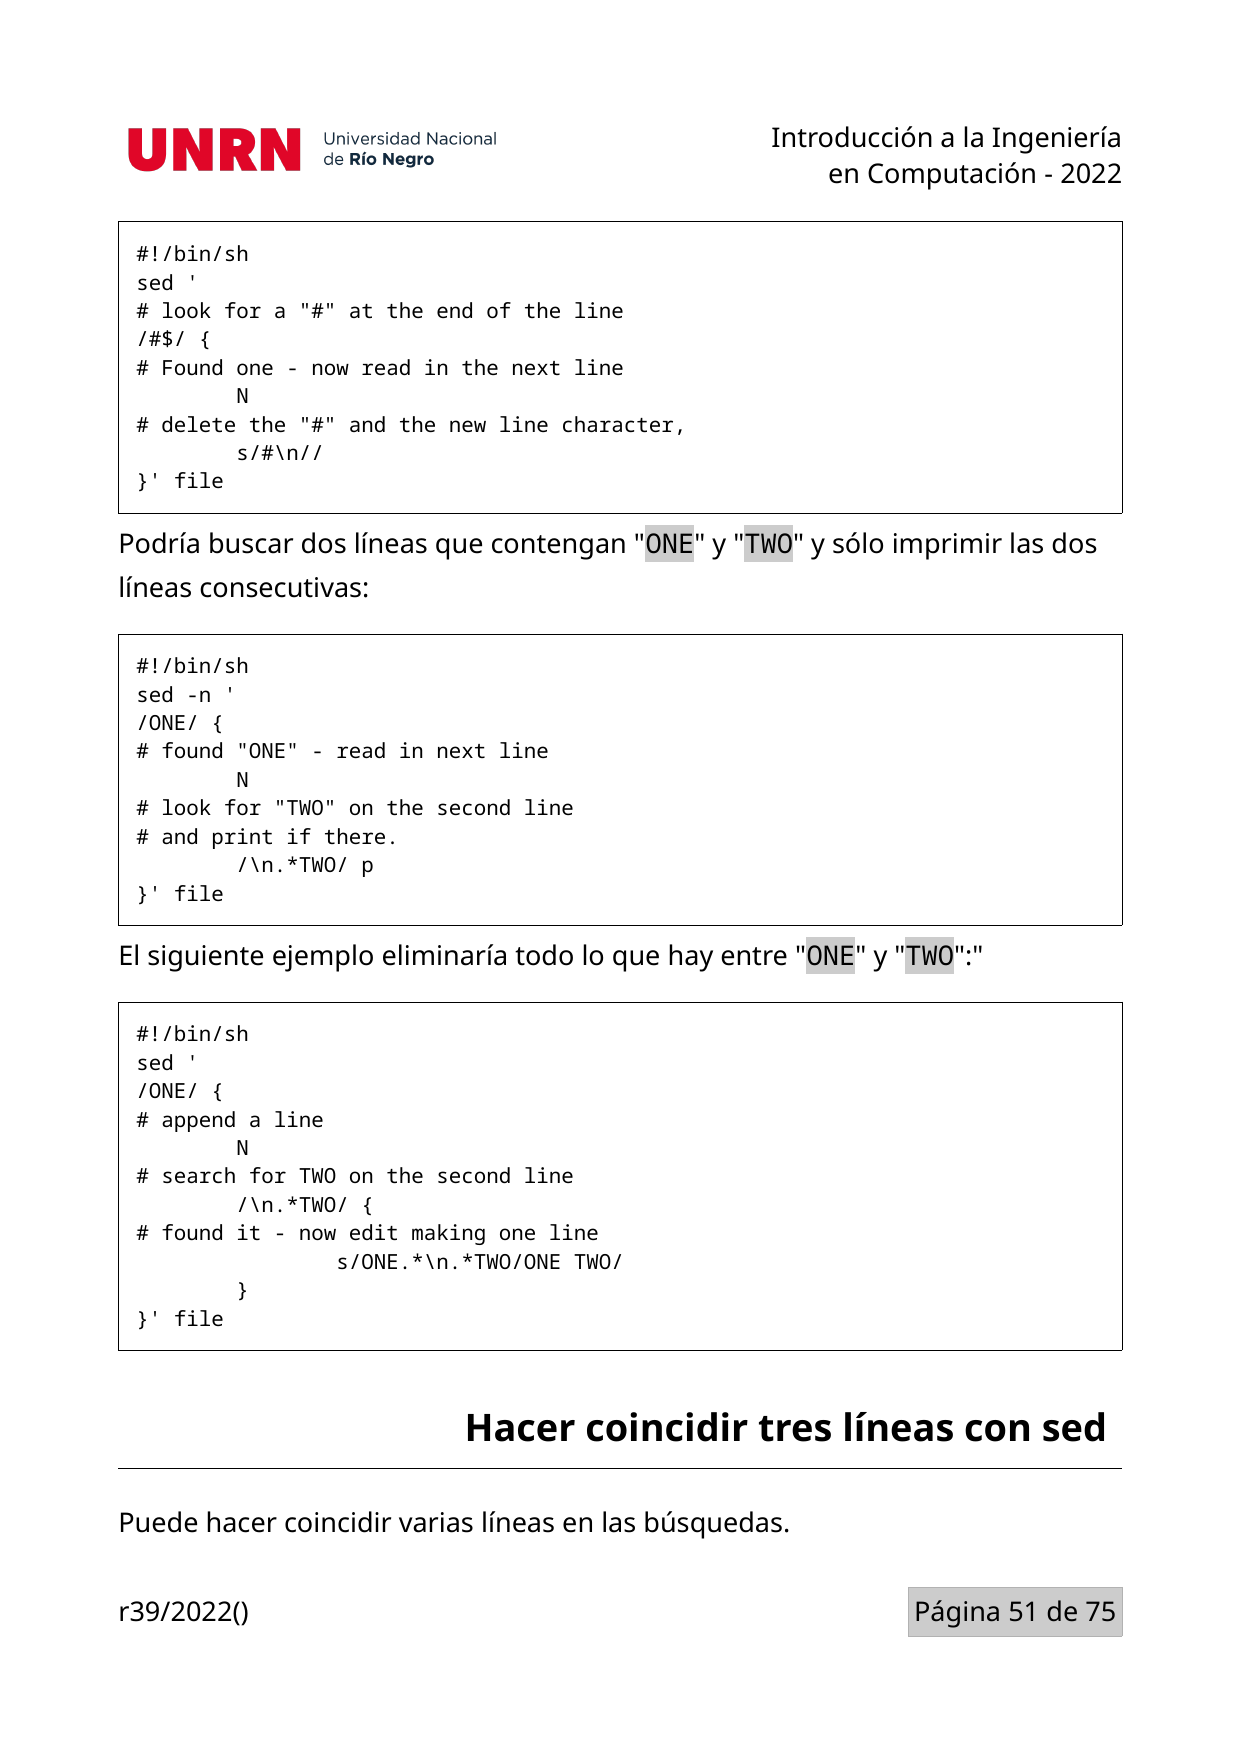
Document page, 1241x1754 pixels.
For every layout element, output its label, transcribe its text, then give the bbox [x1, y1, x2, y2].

text } [119, 1257, 1122, 1286]
text # Found one - now read in the next line [119, 335, 1122, 363]
text } [601, 1257, 608, 1268]
text /ONE/ { [119, 1058, 1122, 1087]
text /#$/ { [119, 307, 1122, 335]
text }' file [119, 449, 1122, 513]
text # found "ONE" - read in next line [119, 719, 1122, 747]
text sed -n ' [119, 662, 1122, 690]
text El siguiente ejemplo eliminaría todo lo que hay entre "ONE" y "TWO":" [954, 937, 1122, 974]
text El siguiente ejemplo eliminaría todo lo que hay entre "ONE" y "TWO":" [118, 937, 806, 974]
text # search for TWO on the second line [119, 1144, 1122, 1172]
text # look for "TWO" on the second line [119, 776, 1122, 804]
text sed ' [119, 1030, 1122, 1058]
picture [118, 118, 505, 180]
text }' file [119, 861, 1122, 925]
text } [526, 1257, 533, 1268]
text /ONE/ { [119, 690, 1122, 719]
text } [501, 1257, 508, 1268]
text # append a line [119, 1087, 1122, 1115]
text } [364, 1257, 371, 1268]
text /\n.*TWO/ p [119, 833, 1122, 861]
text # found it - now edit making one line [119, 1201, 1122, 1229]
text Puede hacer coincidir varias líneas en las búsquedas. [118, 1504, 1122, 1541]
text s/#\n// [119, 420, 1122, 449]
text N [119, 363, 1122, 392]
text Podría buscar dos líneas que contengan "ONE" y "TWO" y sólo imprimir las dos líneas consecutivas: [118, 525, 1122, 606]
text }' file [119, 1286, 1122, 1350]
text /\n.*TWO/ { [119, 1172, 1122, 1201]
text El siguiente ejemplo eliminaría todo lo que hay entre "ONE" y "TWO":" [855, 937, 905, 974]
text # delete the "#" and the new line character, [119, 392, 1122, 420]
text #!/bin/sh [119, 222, 1122, 250]
text #!/bin/sh [119, 635, 1122, 662]
text N [119, 747, 1122, 776]
text # look for a "#" at the end of the line [119, 278, 1122, 307]
text #!/bin/sh [119, 1003, 1122, 1030]
text s/ONE.*\n.*TWO/ONE TWO/ [119, 1229, 1122, 1257]
subtitle Hacer coincidir tres líneas con sed [118, 1387, 1122, 1468]
text sed ' [119, 250, 1122, 278]
text # and print if there. [119, 804, 1122, 833]
text N [119, 1115, 1122, 1144]
